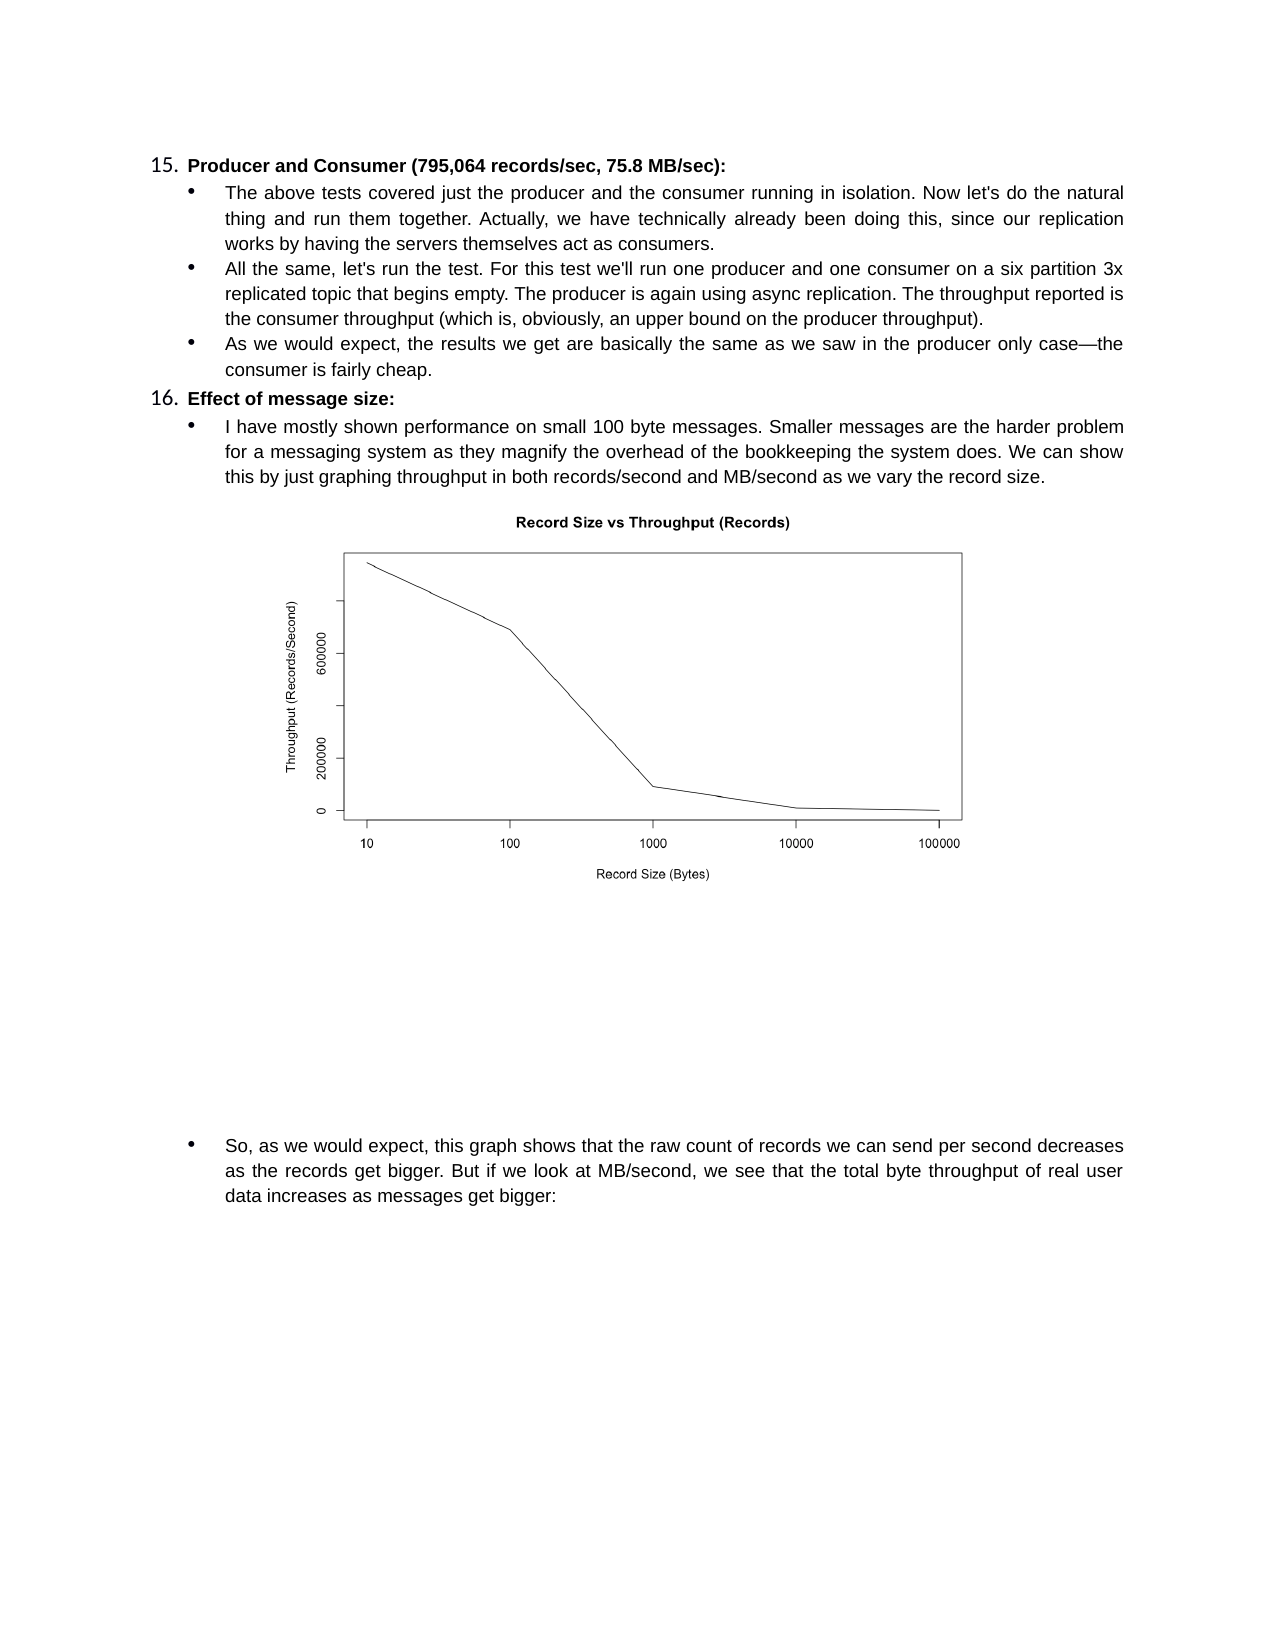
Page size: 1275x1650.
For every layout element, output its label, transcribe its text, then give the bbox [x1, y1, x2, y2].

list So, as we would expect, this graph shows that the raw count of records we can send per second decreases as the records get bigger. But if we look at MB/second, we see that the total byte throughput of real user data increases as messages get bigger: [187, 1134, 1125, 1207]
list The above tests covered just the producer and the consumer running in isolation. Now let's do the natural thing and run them together. Actually, we have technically already been doing this, since our replication works by having the servers themselves act as consumers. [187, 182, 1125, 254]
picture [281, 490, 994, 898]
list All the same, let's run the test. For this test we'll run one producer and one consumer on a six partition 3x replicated topic that begins empty. The producer is again using async replication. The throughput reported is the consumer throughput (which is, obviously, an upper bound on the producer throughput). [187, 257, 1125, 329]
list As we would expect, the results we get are basically the same as we saw in the producer only case—the consumer is fairly cheap. [187, 333, 1125, 380]
list I have mostly shown performance on small 100 byte messages. Smaller messages are the harder problem for a messaging system as they magnify the overhead of the bookkeeping the system does. We can show this by just graphing throughput in both records/second and MB/second as we vary the record size. [187, 416, 1125, 488]
list Effect of message size: [150, 383, 1125, 411]
list Producer and Consumer (795,064 records/sec, 75.8 MB/sec): [150, 150, 1125, 178]
